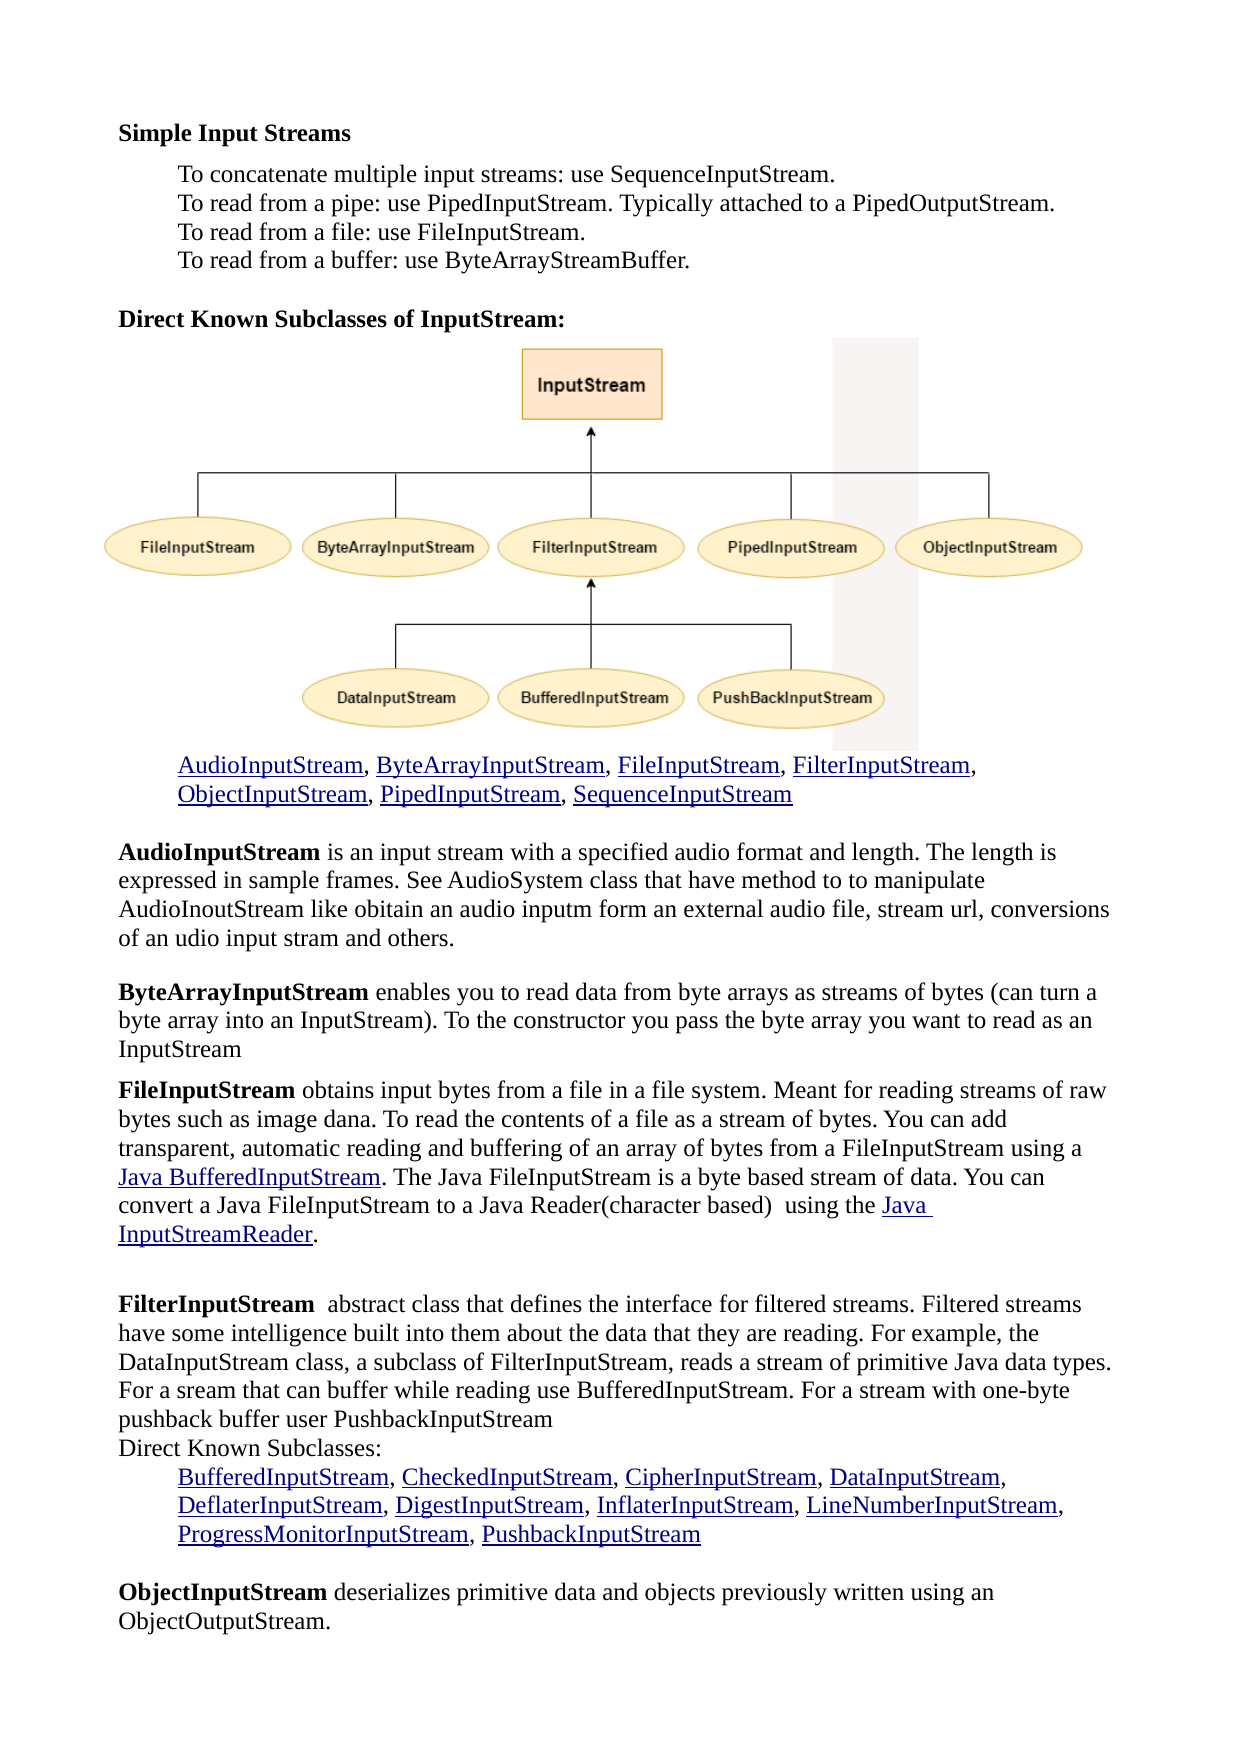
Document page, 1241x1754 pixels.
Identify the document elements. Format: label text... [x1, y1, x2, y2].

subtitle Direct Known Subclasses of InputStream: [118, 304, 1122, 333]
text FileInputStream obtains input bytes from a file in a file system. Meant for reading streams of raw bytes such as image dana. To read the contents of a file as a stream of bytes. You can add transparent, automatic reading and buffering of an array of bytes from a FileInputStream using a Java BufferedInputStream. The Java FileInputStream is a byte based stream of data. You can convert a Java FileInputStream to a Java Reader(character based) using the Java InputStreamReader. [118, 1076, 1122, 1248]
text For a sream that can buffer while reading use BufferedInputStream. For a stream with one-byte pushback buffer user PushbackInputStream [118, 1376, 1122, 1433]
text AudioInputStream is an input stream with a specified audio format and length. The length is expressed in sample frames. See AudioSystem class that have method to to manipulate AudioInoutStream like obitain an audio inputm form an external audio file, stream url, conversions of an udio input stram and others. [118, 837, 1122, 952]
subtitle Simple Input Streams [118, 118, 1122, 147]
subtitle Direct Known Subclasses: [118, 1433, 1122, 1462]
list AudioInputStream, ByteArrayInputStream, FileInputStream, FilterInputStream, ObjectInputStream, PipedInputStream, SequenceInputStream [177, 333, 1122, 808]
text FilterInputStream abstract class that defines the interface for filtered streams. Filtered streams have some intelligence built into them about the data that they are reading. For example, the DataInputStream class, a subclass of FilterInputStream, reads a stream of primitive Java data types. [118, 1289, 1122, 1376]
text ObjectInputStream deserializes primitive data and objects previously written using an ObjectOutputStream. [118, 1577, 1122, 1635]
picture [102, 338, 1107, 751]
subtitle ByteArrayInputStream enables you to read data from byte arrays as streams of bytes (can turn a byte array into an InputStream). To the constructor you pass the byte array you want to read as an InputStream [118, 977, 1122, 1063]
list BufferedInputStream, CheckedInputStream, CipherInputStream, DataInputStream, DeflaterInputStream, DigestInputStream, InflaterInputStream, LineNumberInputStream, ProgressMonitorInputStream, PushbackInputStream [177, 1462, 1122, 1548]
text To concatenate multiple input streams: use SequenceInputStream. To read from a pipe: use PipedInputStream. Typically attached to a PipedOutputStream. To read from a file: use FileInputStream. To read from a buffer: use ByteArrayStreamBuffer. [177, 159, 1063, 274]
